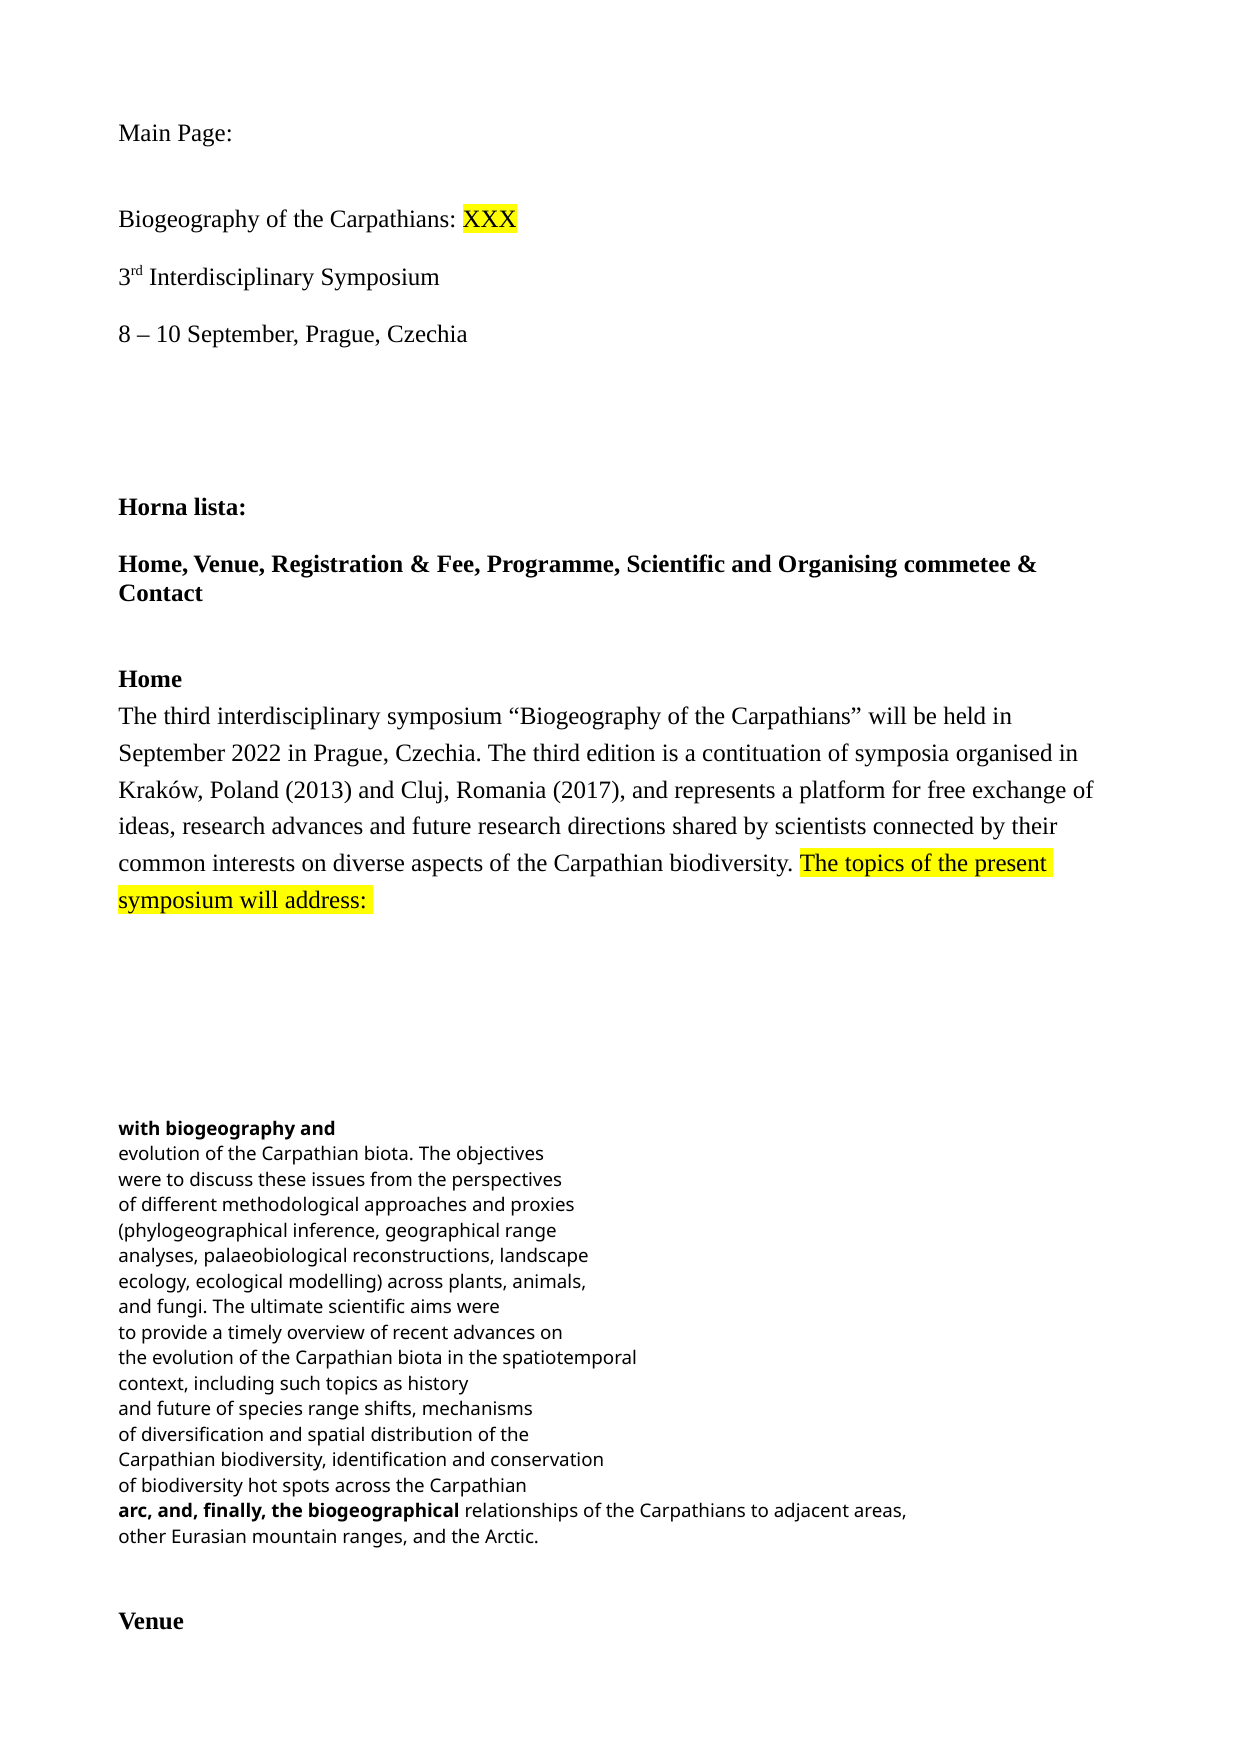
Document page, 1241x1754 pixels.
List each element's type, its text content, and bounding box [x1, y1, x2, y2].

text context, including such topics as history [118, 1370, 1122, 1396]
text evolution of the Carpathian biota. The objectives [118, 1141, 1122, 1166]
text to provide a timely overview of recent advances on [118, 1319, 1122, 1345]
text 8 – 10 September, Prague, Czechia [118, 319, 1122, 348]
text analyses, palaeobiological reconstructions, landscape [118, 1243, 1122, 1268]
text of biodiversity hot spots across the Carpathian [118, 1472, 1122, 1498]
text and fungi. The ultimate scientific aims were [118, 1294, 1122, 1319]
text Home [118, 664, 1122, 693]
text with biogeography and [118, 1115, 1122, 1141]
text Home, Venue, Registration & Fee, Programme, Scientific and Organising commetee & Contact [118, 549, 1122, 607]
text were to discuss these issues from the perspectives [118, 1166, 1122, 1192]
text other Eurasian mountain ranges, and the Arctic. [118, 1523, 1122, 1549]
text arc, and, finally, the biogeographical relationships of the Carpathians to adjacent areas, [118, 1498, 1122, 1523]
text and future of species range shifts, mechanisms [118, 1396, 1122, 1421]
text ecology, ecological modelling) across plants, animals, [118, 1268, 1122, 1294]
text Horna lista: [118, 492, 1122, 521]
text of different methodological approaches and proxies [118, 1192, 1122, 1217]
text Venue [118, 1606, 1122, 1635]
text Carpathian biodiversity, identification and conservation [118, 1447, 1122, 1472]
text 3rd Interdisciplinary Symposium [118, 262, 1122, 291]
text of diversification and spatial distribution of the [118, 1421, 1122, 1447]
text Biogeography of the Carpathians: XXX [118, 204, 1122, 233]
text Main Page: [118, 118, 1122, 147]
text the evolution of the Carpathian biota in the spatiotemporal [118, 1345, 1122, 1370]
text (phylogeographical inference, geographical range [118, 1217, 1122, 1243]
text The third interdisciplinary symposium “Biogeography of the Carpathians” will be held in September 2022 in Prague, Czechia. The third edition is a contituation of symposia organised in Kraków, Poland (2013) and Cluj, Romania (2017), and represents a platform for free exchange of ideas, research advances and future research directions shared by scientists connected by their common interests on diverse aspects of the Carpathian biodiversity. The topics of the present symposium will address: [118, 693, 1122, 914]
